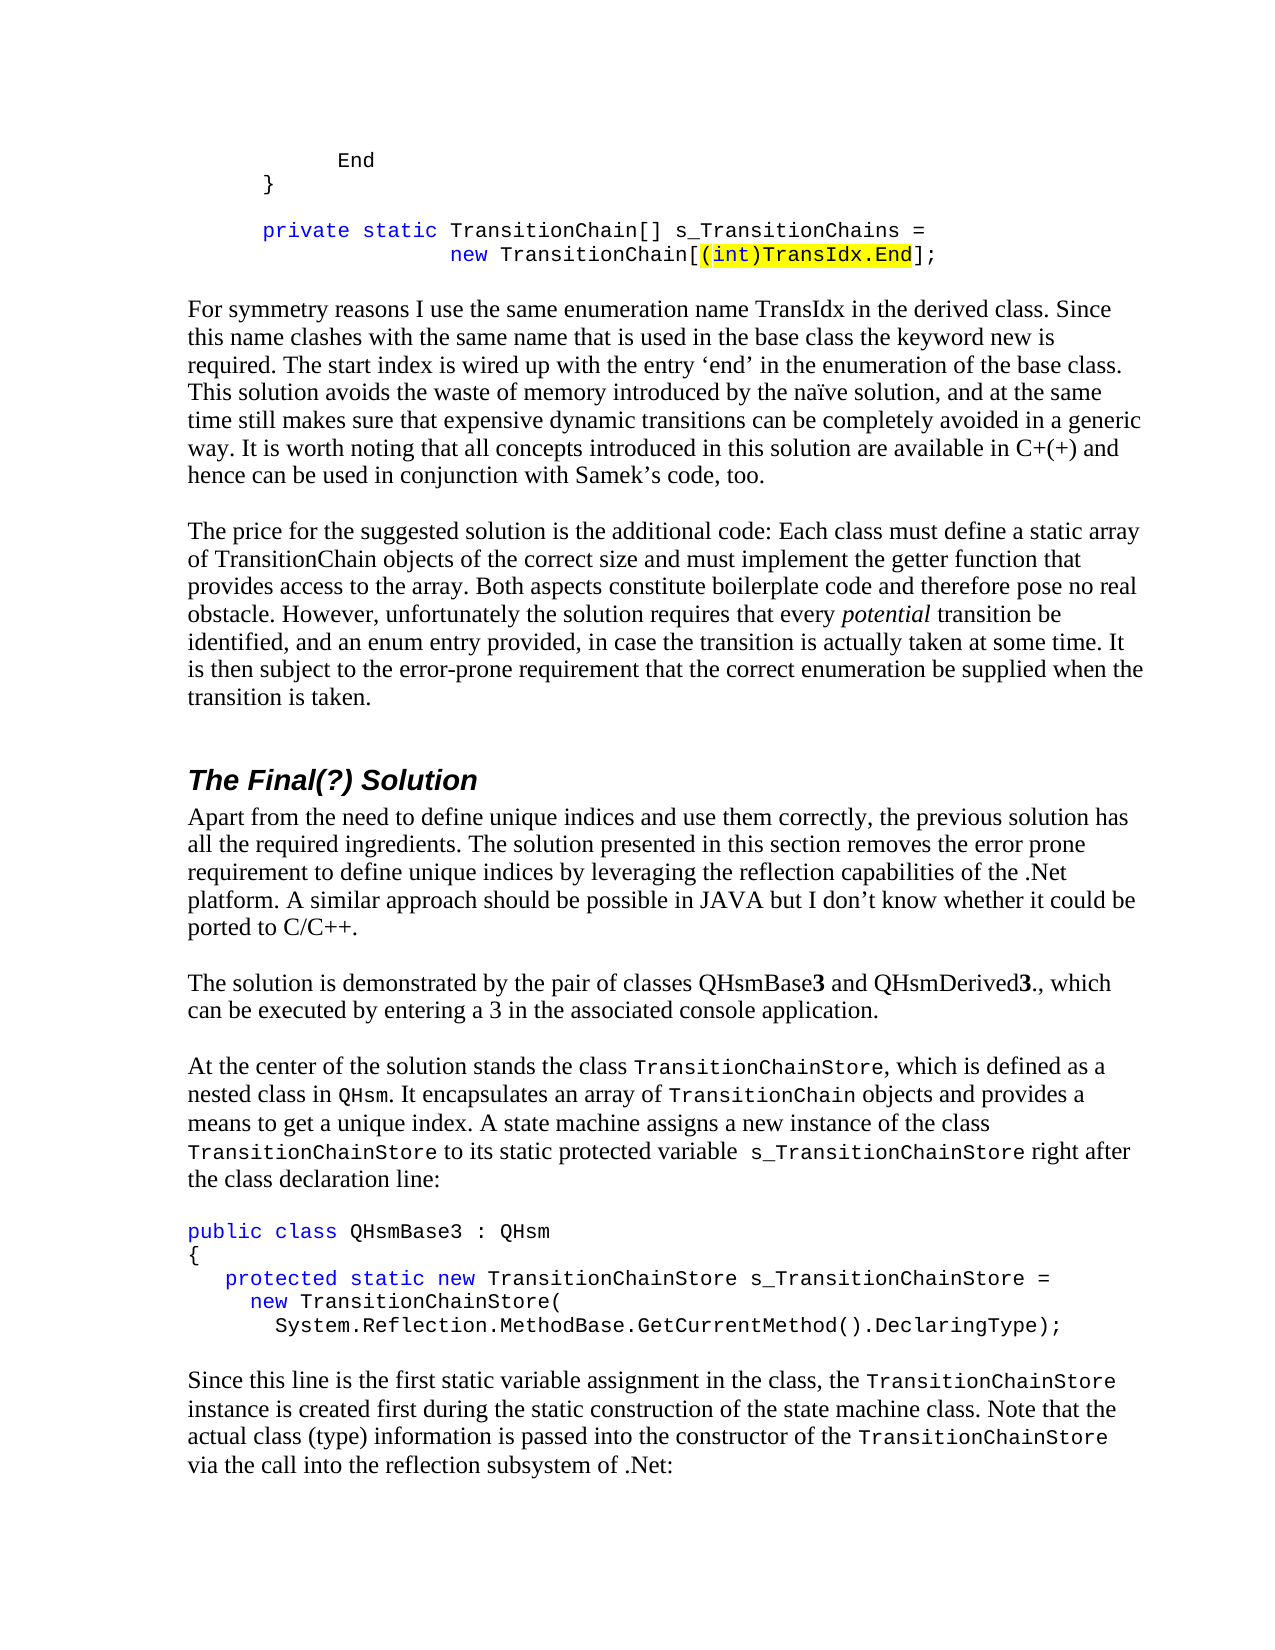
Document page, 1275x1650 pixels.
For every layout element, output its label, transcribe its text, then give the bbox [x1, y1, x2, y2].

text protected static new TransitionChainStore s_TransitionChainStore = [187, 1268, 1144, 1291]
text This solution avoids the waste of memory introduced by the naïve solution, and at the same time still makes sure that expensive dynamic transitions can be completely avoided in a generic way. It is worth noting that all concepts introduced in this solution are available in C+(+) and hence can be used in conjunction with Samek’s code, too. [187, 378, 1144, 489]
text new TransitionChainStore( [187, 1291, 1144, 1315]
text System.Reflection.MethodBase.GetCurrentMethod().DeclaringType); [187, 1315, 1144, 1338]
text Apart from the need to define unique indices and use them correctly, the previous solution has all the required ingredients. The solution presented in this section removes the error prone requirement to define unique indices by leveraging the reflection capabilities of the .Net platform. A similar approach should be possible in JAVA but I don’t know whether it could be ported to C/C++. [187, 803, 1144, 941]
text The price for the suggested solution is the additional code: Each class must define a static array of TransitionChain objects of the correct size and must implement the getter function that provides access to the array. Both aspects constitute boilerplate code and therefore pose no real obstacle. However, unfortunately the solution requires that every potential transition be identified, and an enum entry provided, in case the transition is actually taken at some time. It is then subject to the error-prone requirement that the correct enumeration be supplied when the transition is taken. [187, 517, 1144, 711]
text For symmetry reasons I use the same enumeration name TransIdx in the derived class. Since this name clashes with the same name that is used in the base class the keyword new is required. The start index is wired up with the entry ‘end’ in the enumeration of the base class. [187, 295, 1144, 378]
text The solution is demonstrated by the pair of classes QHsmBase3 and QHsmDerived3., which can be executed by entering a 3 in the associated console application. [187, 969, 1144, 1024]
text Since this line is the first static variable assignment in the class, the TransitionChainStore instance is created first during the static construction of the state machine class. Note that the actual class (type) information is passed into the constructor of the TransitionChainStore via the call into the reflection subsystem of .Net: [187, 1366, 1144, 1479]
subtitle The Final(?) Solution [187, 764, 1144, 796]
text new TransitionChain[(int)TransIdx.End]; [412, 244, 1144, 268]
text { [187, 1244, 1144, 1268]
text public class QHsmBase3 : QHsm [187, 1221, 1144, 1244]
text End [187, 150, 1144, 173]
text private static TransitionChain[] s_TransitionChains = [187, 221, 1144, 244]
text } [187, 173, 1144, 197]
text At the center of the solution stands the class TransitionChainStore, which is defined as a nested class in QHsm. It encapsulates an array of TransitionChain objects and provides a means to get a unique index. A state machine assigns a new instance of the class TransitionChainStore to its static protected variable s_TransitionChainStore right after the class declaration line: [187, 1052, 1144, 1193]
